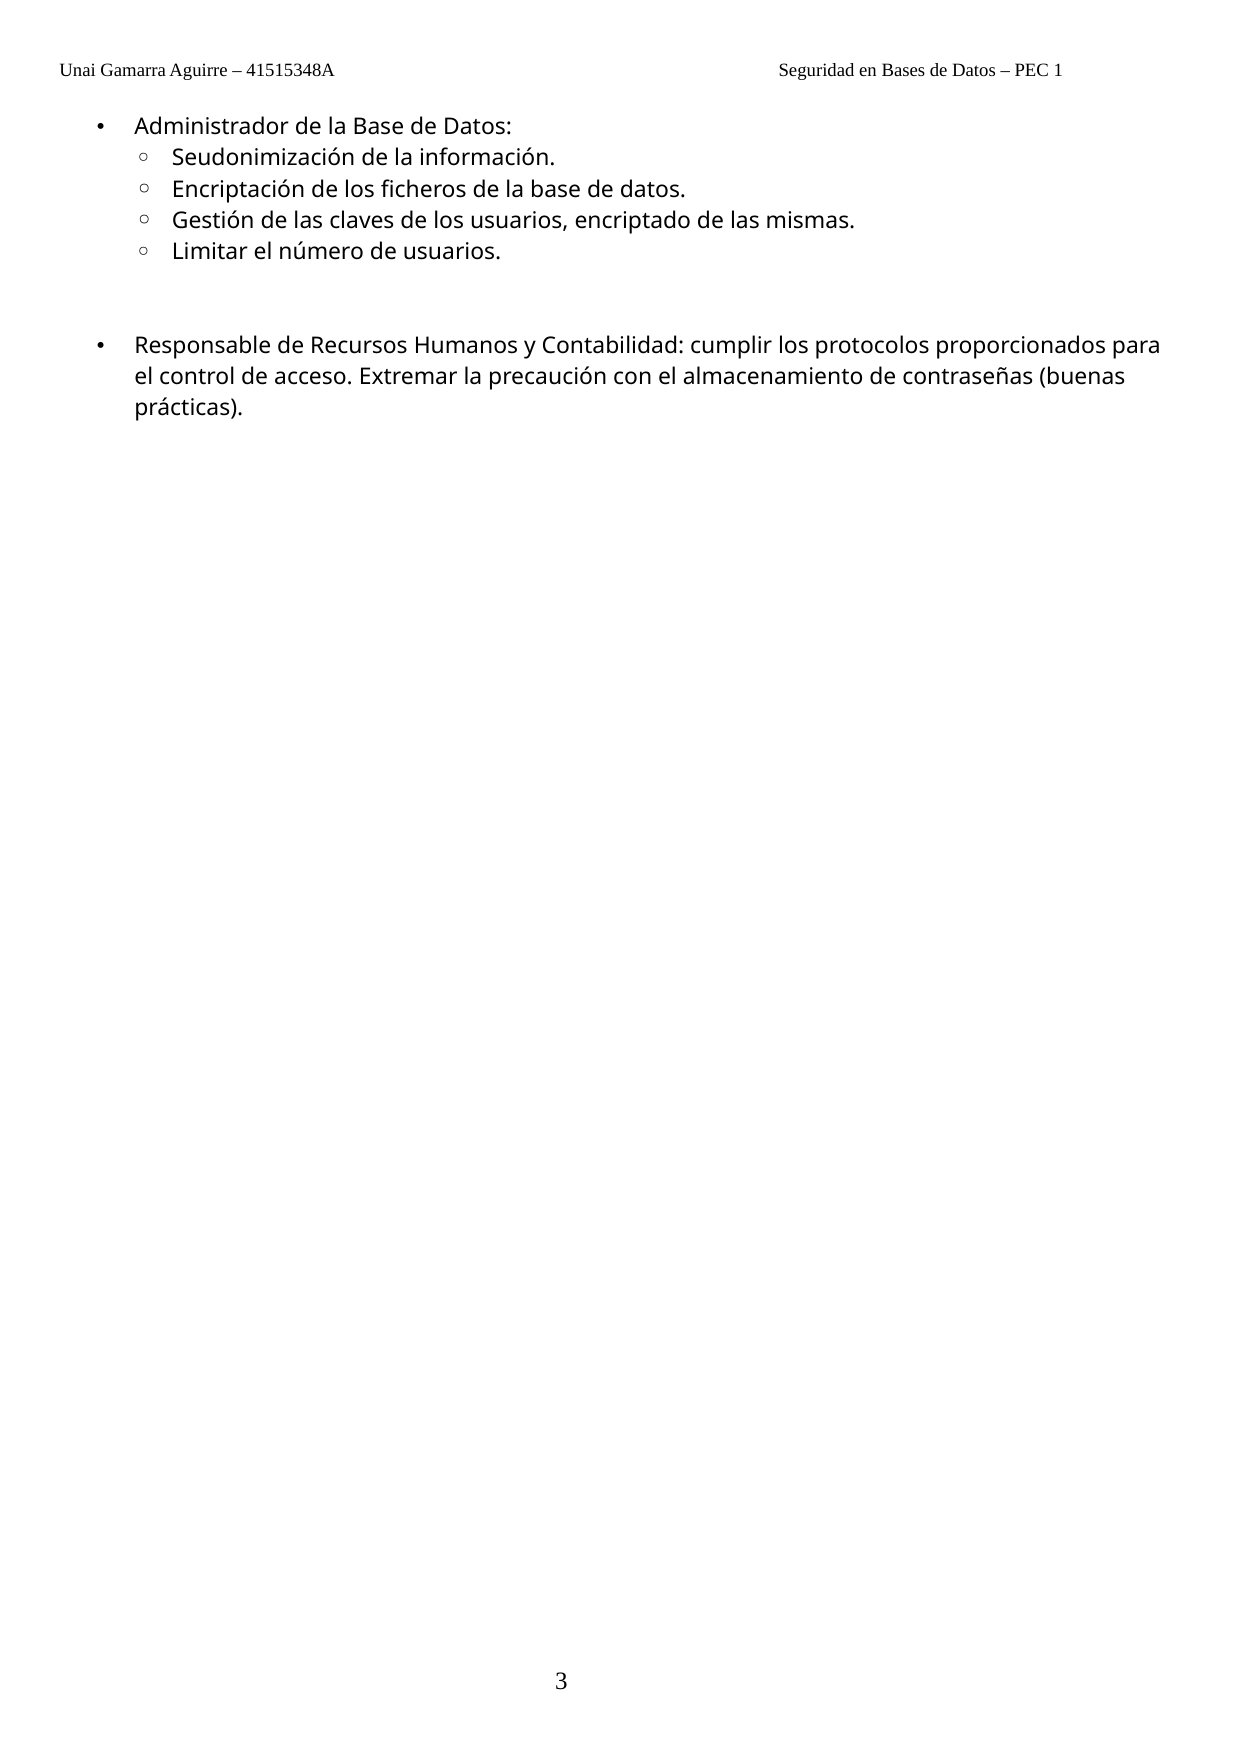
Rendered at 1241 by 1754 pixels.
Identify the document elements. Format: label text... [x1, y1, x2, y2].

list Administrador de la Base de Datos: [97, 110, 1181, 141]
list Gestión de las claves de los usuarios, encriptado de las mismas. [134, 204, 1181, 235]
list Limitar el número de usuarios. [134, 235, 1181, 266]
list Responsable de Recursos Humanos y Contabilidad: cumplir los protocolos proporcionados para el control de acceso. Extremar la precaución con el almacenamiento de contraseñas (buenas prácticas). [97, 329, 1181, 423]
list Encriptación de los ficheros de la base de datos. [134, 173, 1181, 204]
list Seudonimización de la información. [134, 141, 1181, 173]
